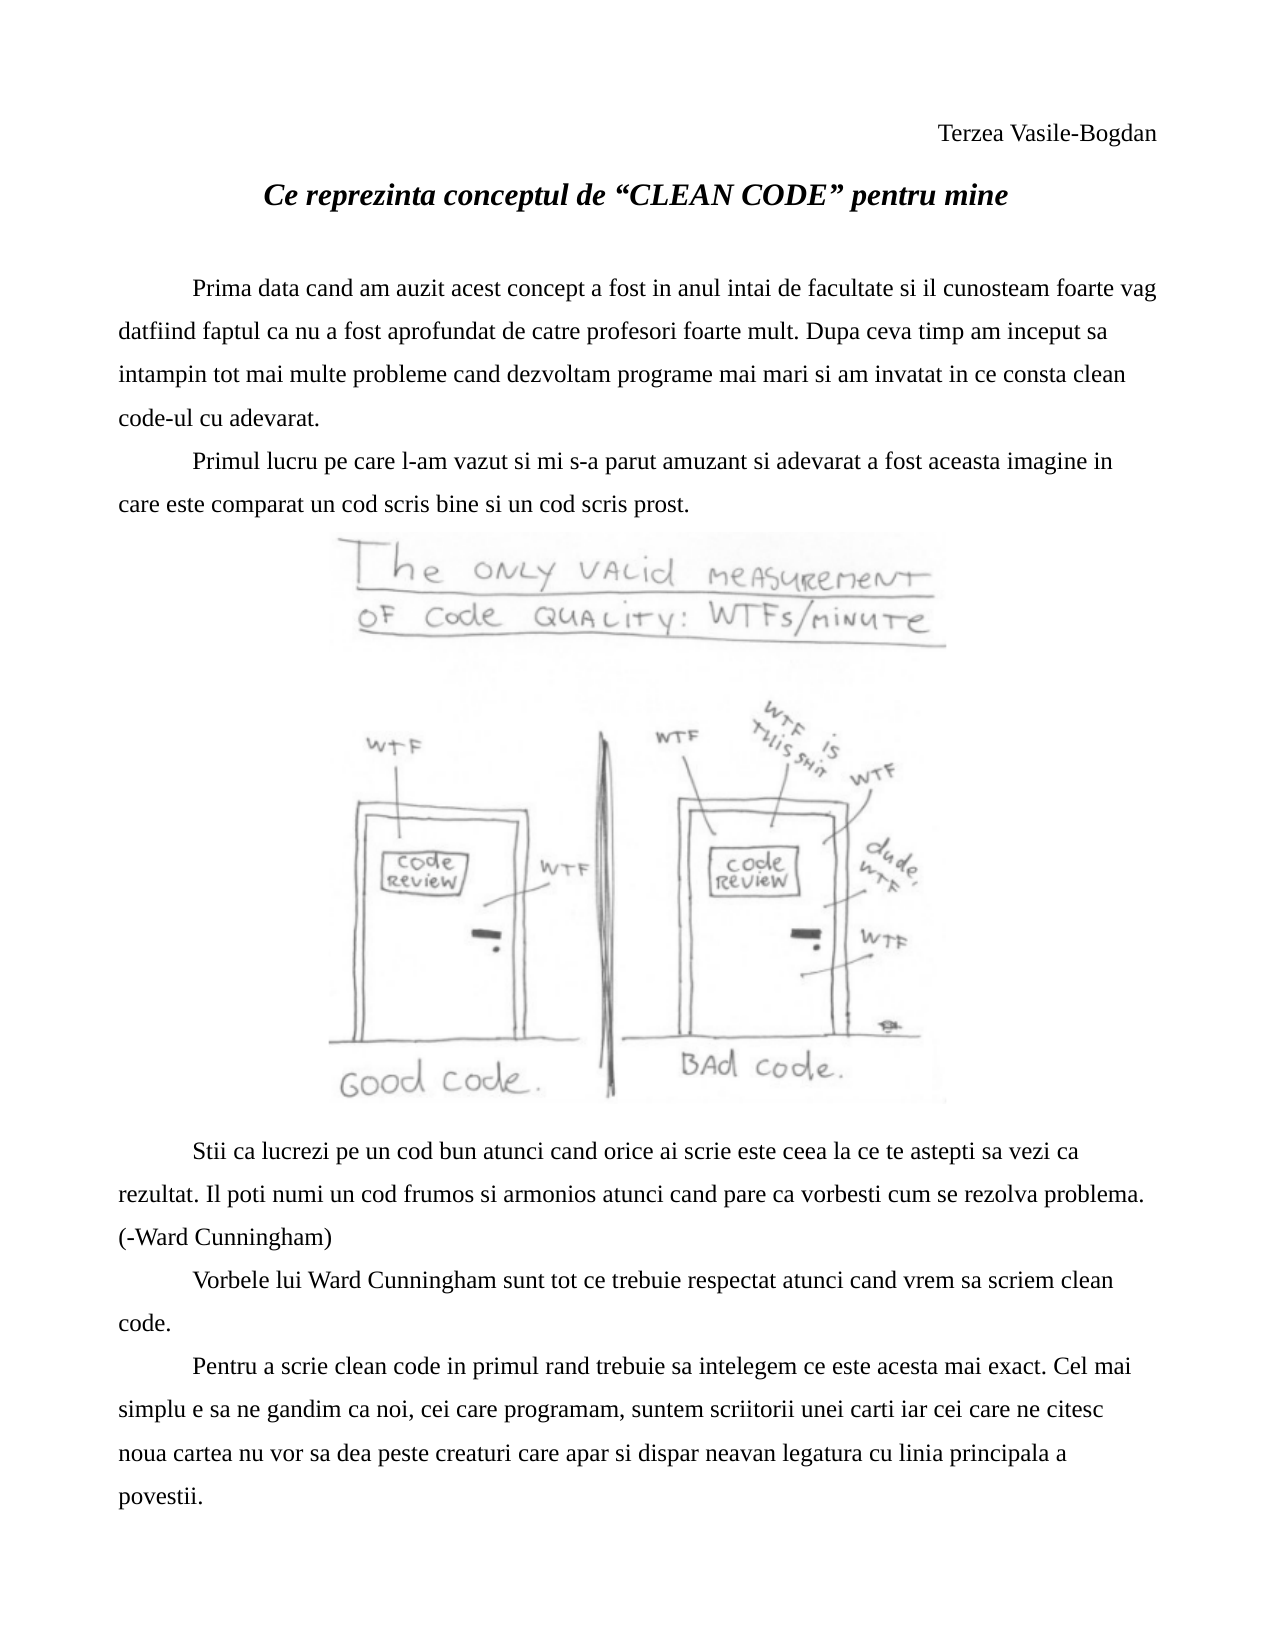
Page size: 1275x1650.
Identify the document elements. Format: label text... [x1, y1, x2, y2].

text Ce reprezinta conceptul de “CLEAN CODE” pentru mine [118, 176, 1157, 212]
text Pentru a scrie clean code in primul rand trebuie sa intelegem ce este acesta mai exact. Cel mai simplu e sa ne gandim ca noi, cei care programam, suntem scriitorii unei carti iar cei care ne citesc noua cartea nu vor sa dea peste creaturi care apar si dispar neavan legatura cu linia principala a povestii. [118, 1351, 1157, 1509]
text Vorbele lui Ward Cunningham sunt tot ce trebuie respectat atunci cand vrem sa scriem clean code. [118, 1265, 1157, 1337]
text Stii ca lucrezi pe un cod bun atunci cand orice ai scrie este ceea la ce te astepti sa vezi ca rezultat. Il poti numi un cod frumos si armonios atunci cand pare ca vorbesti cum se rezolva problema. (-Ward Cunningham) [118, 1136, 1157, 1251]
picture [328, 532, 947, 1104]
text Primul lucru pe care l-am vazut si mi s-a parut amuzant si adevarat a fost aceasta imagine in care este comparat un cod scris bine si un cod scris prost. [118, 446, 1157, 518]
text Prima data cand am auzit acest concept a fost in anul intai de facultate si il cunosteam foarte vag datfiind faptul ca nu a fost aprofundat de catre profesori foarte mult. Dupa ceva timp am inceput sa intampin tot mai multe probleme cand dezvoltam programe mai mari si am invatat in ce consta clean code-ul cu adevarat. [118, 273, 1157, 431]
